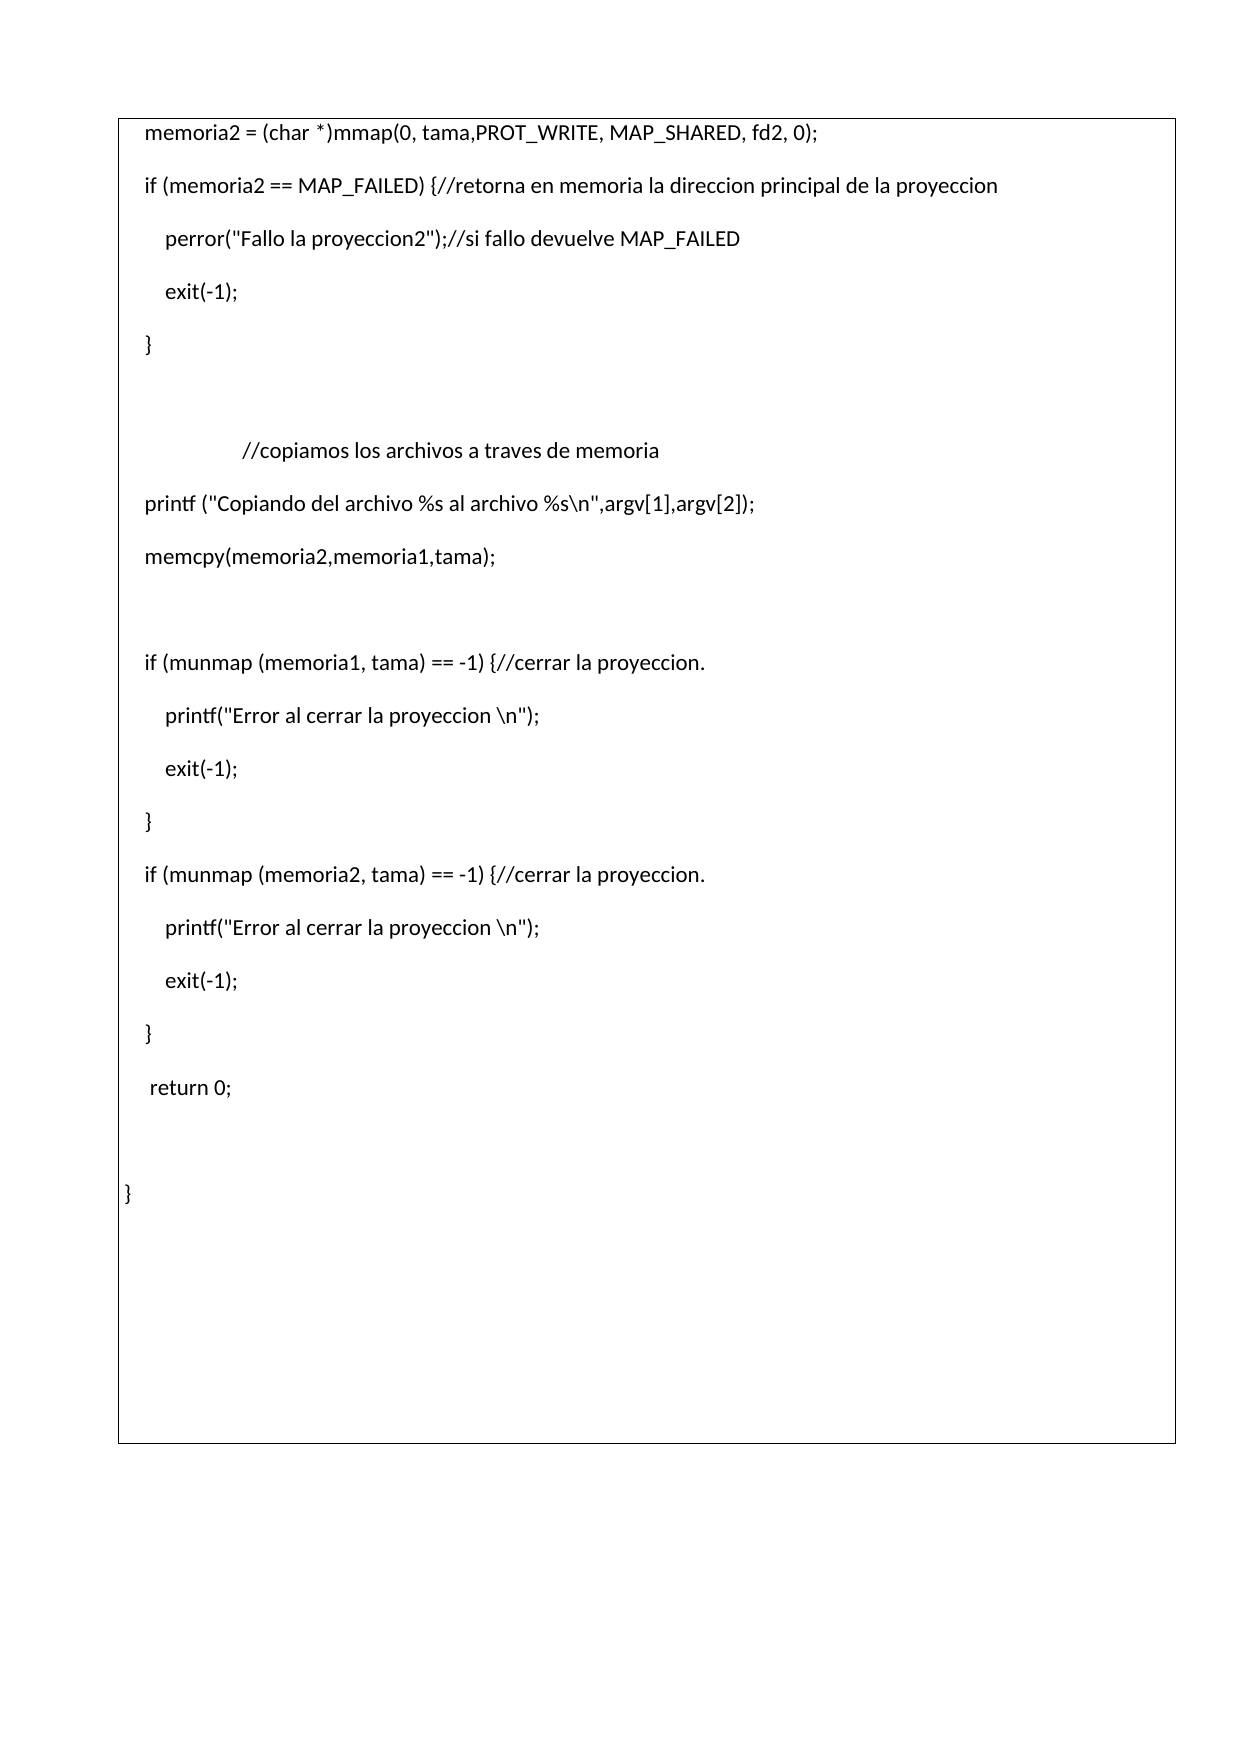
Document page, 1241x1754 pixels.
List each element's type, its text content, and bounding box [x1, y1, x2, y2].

table_header memoria2 = (char *)mmap(0, tama,PROT_WRITE, MAP_SHARED, fd2, 0); if (memoria2 == MAP_FAILED) {//retorna en memoria la direccion principal de la proyeccion perror("Fallo la proyeccion2");//si fallo devuelve MAP_FAILED exit(-1); } //copiamos los archivos a traves de memoria printf ("Copiando del archivo %s al archivo %s\n",argv[1],argv[2]); memcpy(memoria2,memoria1,tama); if (munmap (memoria1, tama) == -1) {//cerrar la proyeccion. printf("Error al cerrar la proyeccion \n"); exit(-1); } if (munmap (memoria2, tama) == -1) {//cerrar la proyeccion. printf("Error al cerrar la proyeccion \n"); exit(-1); } return 0; } [119, 119, 1175, 1443]
